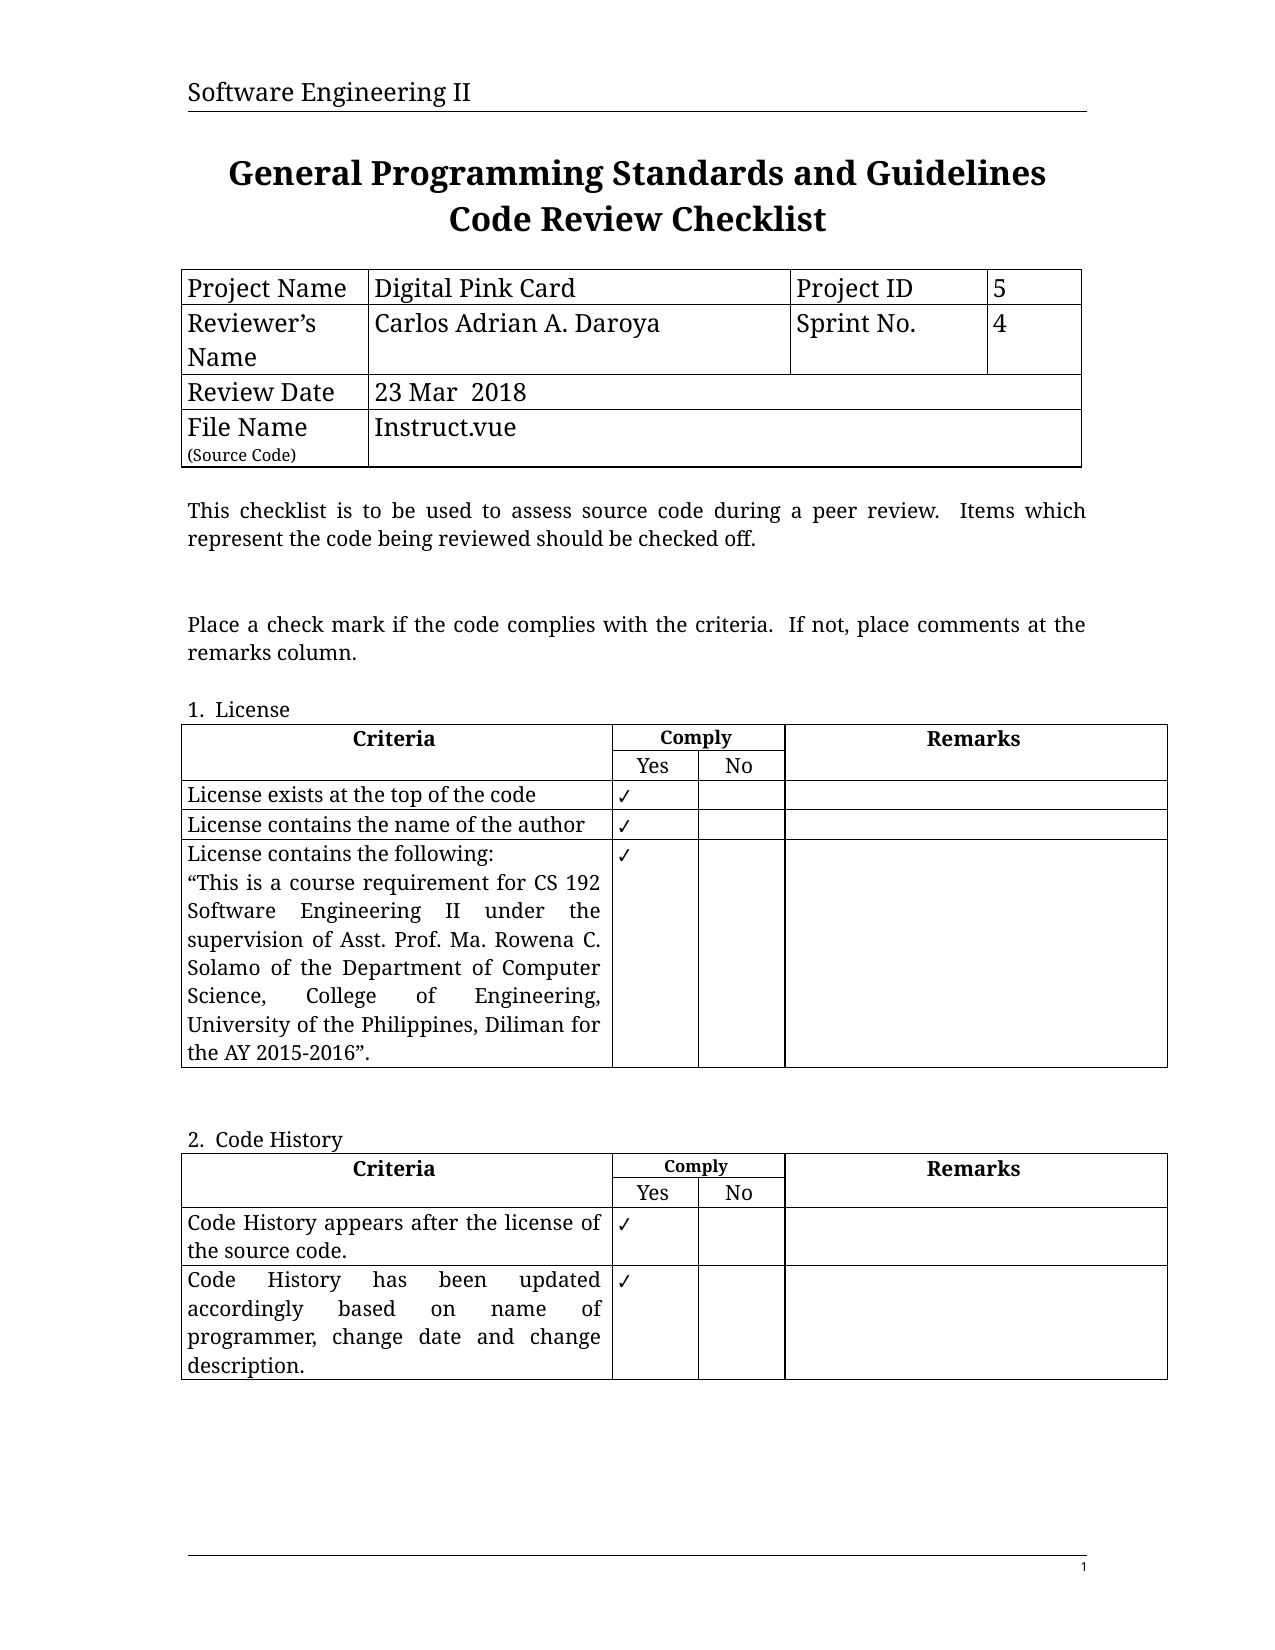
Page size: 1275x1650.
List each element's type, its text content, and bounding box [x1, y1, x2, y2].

table_cell [786, 810, 1167, 838]
table_cell 23 Mar 2018 [369, 375, 1081, 409]
table_cell Review Date [182, 375, 368, 409]
text 2. Code History [187, 1125, 1087, 1153]
table_cell ✔ [613, 1208, 698, 1264]
table_cell Yes [613, 1178, 698, 1207]
table_header Remarks [786, 725, 1167, 779]
table_header Project Name [182, 270, 368, 304]
table_cell [786, 1266, 1167, 1379]
table_cell Carlos Adrian A. Daroya [369, 305, 790, 373]
table_cell [699, 810, 784, 838]
table_cell Instruct.vue [369, 410, 1081, 466]
table_header Digital Pink Card [369, 270, 790, 304]
table_cell 4 [988, 305, 1081, 373]
table_cell ✔ [613, 1266, 698, 1379]
text Place a check mark if the code complies with the criteria. If not, place comments at the remarks column. [187, 610, 1087, 667]
table_cell [699, 1208, 784, 1264]
table_cell No [699, 1178, 784, 1207]
table_header Comply [613, 725, 784, 750]
table_cell [699, 781, 784, 809]
table_cell License exists at the top of the code [182, 781, 612, 809]
table_cell [699, 1266, 784, 1379]
table_header Criteria [182, 725, 612, 779]
table_cell [786, 1208, 1167, 1264]
table_cell Sprint No. [791, 305, 987, 373]
table_cell ✔ [613, 810, 698, 838]
table_cell [786, 840, 1167, 1067]
text 1. License [187, 695, 1087, 723]
text This checklist is to be used to assess source code during a peer review. Items which represent the code being reviewed should be checked off. [187, 496, 1087, 553]
table_cell Yes [613, 751, 698, 779]
text General Programming Standards and Guidelines Code Review Checklist [187, 150, 1087, 241]
table_cell License contains the following: “This is a course requirement for CS 192 Software Engineering II under the supervision of Asst. Prof. Ma. Rowena C. Solamo of the Department of Computer Science, College of Engineering, University of the Philippines, Diliman for the AY 2015-2016”. [182, 840, 612, 1067]
table_cell ✔ [613, 840, 698, 1067]
table_cell Reviewer’s Name [182, 305, 368, 373]
table_cell [699, 840, 784, 1067]
table_cell ✔ [613, 781, 698, 809]
table_cell No [699, 751, 784, 779]
table_cell [786, 781, 1167, 809]
table_cell Code History has been updated accordingly based on name of programmer, change date and change description. [182, 1266, 612, 1379]
table_header Project ID [791, 270, 987, 304]
table_cell License contains the name of the author [182, 810, 612, 838]
table_cell File Name (Source Code) [182, 410, 368, 466]
table_header Criteria [182, 1154, 612, 1207]
table_header Comply [613, 1154, 784, 1177]
table_cell Code History appears after the license of the source code. [182, 1208, 612, 1264]
table_header 5 [988, 270, 1081, 304]
table_header Remarks [786, 1154, 1167, 1207]
